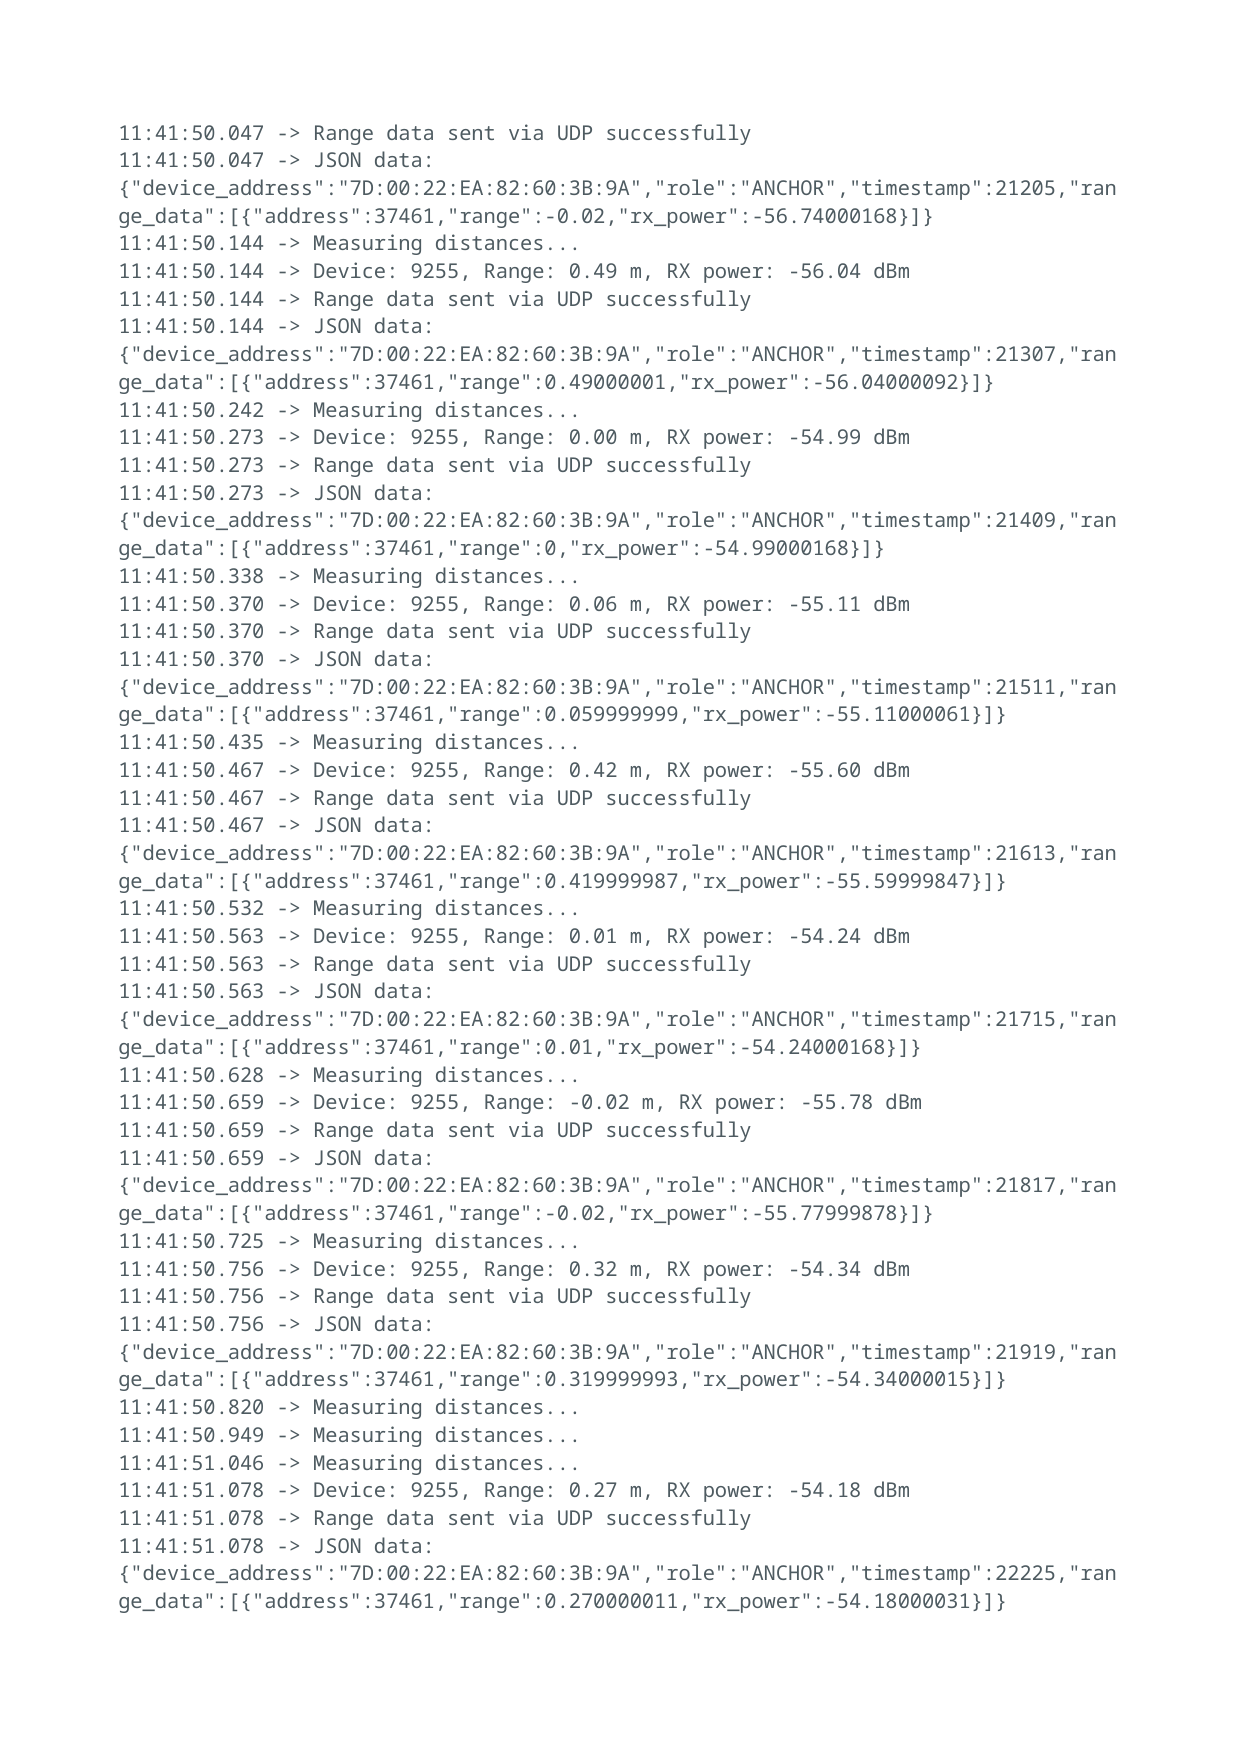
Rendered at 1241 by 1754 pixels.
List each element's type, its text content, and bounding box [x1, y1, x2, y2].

text 11:41:50.370 -> Range data sent via UDP successfully [118, 617, 1122, 644]
text 11:41:50.563 -> Range data sent via UDP successfully [118, 949, 1122, 977]
text 11:41:50.563 -> Device: 9255, Range: 0.01 m, RX power: -54.24 dBm [118, 922, 1122, 949]
text 11:41:50.144 -> Measuring distances... [118, 229, 1122, 257]
text 11:41:51.046 -> Measuring distances... [118, 1448, 1122, 1476]
text 11:41:50.144 -> Device: 9255, Range: 0.49 m, RX power: -56.04 dBm [118, 257, 1122, 284]
text 11:41:50.659 -> Range data sent via UDP successfully [118, 1116, 1122, 1143]
text 11:41:50.144 -> JSON data: {"device_address":"7D:00:22:EA:82:60:3B:9A","role":"ANCHOR","timestamp":21307,"range_data":[{"address":37461,"range":0.49000001,"rx_power":-56.04000092}]} [118, 312, 1122, 395]
text 11:41:50.659 -> JSON data: {"device_address":"7D:00:22:EA:82:60:3B:9A","role":"ANCHOR","timestamp":21817,"range_data":[{"address":37461,"range":-0.02,"rx_power":-55.77999878}]} [118, 1143, 1122, 1226]
text 11:41:51.078 -> Range data sent via UDP successfully [118, 1503, 1122, 1531]
text 11:41:50.273 -> Device: 9255, Range: 0.00 m, RX power: -54.99 dBm [118, 423, 1122, 451]
text 11:41:50.756 -> Device: 9255, Range: 0.32 m, RX power: -54.34 dBm [118, 1254, 1122, 1282]
text 11:41:50.467 -> Range data sent via UDP successfully [118, 783, 1122, 811]
text 11:41:50.273 -> Range data sent via UDP successfully [118, 451, 1122, 478]
text 11:41:50.820 -> Measuring distances... [118, 1393, 1122, 1420]
text 11:41:50.532 -> Measuring distances... [118, 894, 1122, 922]
text 11:41:50.144 -> Range data sent via UDP successfully [118, 284, 1122, 312]
text 11:41:50.659 -> Device: 9255, Range: -0.02 m, RX power: -55.78 dBm [118, 1088, 1122, 1116]
text 11:41:50.047 -> Range data sent via UDP successfully [118, 118, 1122, 146]
text 11:41:51.078 -> JSON data: {"device_address":"7D:00:22:EA:82:60:3B:9A","role":"ANCHOR","timestamp":22225,"range_data":[{"address":37461,"range":0.270000011,"rx_power":-54.18000031}]} [118, 1531, 1122, 1614]
text 11:41:50.756 -> JSON data: {"device_address":"7D:00:22:EA:82:60:3B:9A","role":"ANCHOR","timestamp":21919,"range_data":[{"address":37461,"range":0.319999993,"rx_power":-54.34000015}]} [118, 1309, 1122, 1393]
text 11:41:50.370 -> JSON data: {"device_address":"7D:00:22:EA:82:60:3B:9A","role":"ANCHOR","timestamp":21511,"range_data":[{"address":37461,"range":0.059999999,"rx_power":-55.11000061}]} [118, 644, 1122, 728]
text 11:41:50.628 -> Measuring distances... [118, 1060, 1122, 1088]
text 11:41:50.273 -> JSON data: {"device_address":"7D:00:22:EA:82:60:3B:9A","role":"ANCHOR","timestamp":21409,"range_data":[{"address":37461,"range":0,"rx_power":-54.99000168}]} [118, 478, 1122, 561]
text 11:41:50.242 -> Measuring distances... [118, 395, 1122, 423]
text 11:41:50.047 -> JSON data: {"device_address":"7D:00:22:EA:82:60:3B:9A","role":"ANCHOR","timestamp":21205,"range_data":[{"address":37461,"range":-0.02,"rx_power":-56.74000168}]} [118, 146, 1122, 229]
text 11:41:50.467 -> Device: 9255, Range: 0.42 m, RX power: -55.60 dBm [118, 755, 1122, 783]
text 11:41:50.370 -> Device: 9255, Range: 0.06 m, RX power: -55.11 dBm [118, 589, 1122, 617]
text 11:41:50.725 -> Measuring distances... [118, 1226, 1122, 1254]
text 11:41:50.756 -> Range data sent via UDP successfully [118, 1282, 1122, 1309]
text 11:41:50.338 -> Measuring distances... [118, 561, 1122, 589]
text 11:41:50.949 -> Measuring distances... [118, 1420, 1122, 1448]
text 11:41:50.467 -> JSON data: {"device_address":"7D:00:22:EA:82:60:3B:9A","role":"ANCHOR","timestamp":21613,"range_data":[{"address":37461,"range":0.419999987,"rx_power":-55.59999847}]} [118, 811, 1122, 894]
text 11:41:50.435 -> Measuring distances... [118, 728, 1122, 755]
text 11:41:51.078 -> Device: 9255, Range: 0.27 m, RX power: -54.18 dBm [118, 1476, 1122, 1503]
text 11:41:50.563 -> JSON data: {"device_address":"7D:00:22:EA:82:60:3B:9A","role":"ANCHOR","timestamp":21715,"range_data":[{"address":37461,"range":0.01,"rx_power":-54.24000168}]} [118, 977, 1122, 1060]
